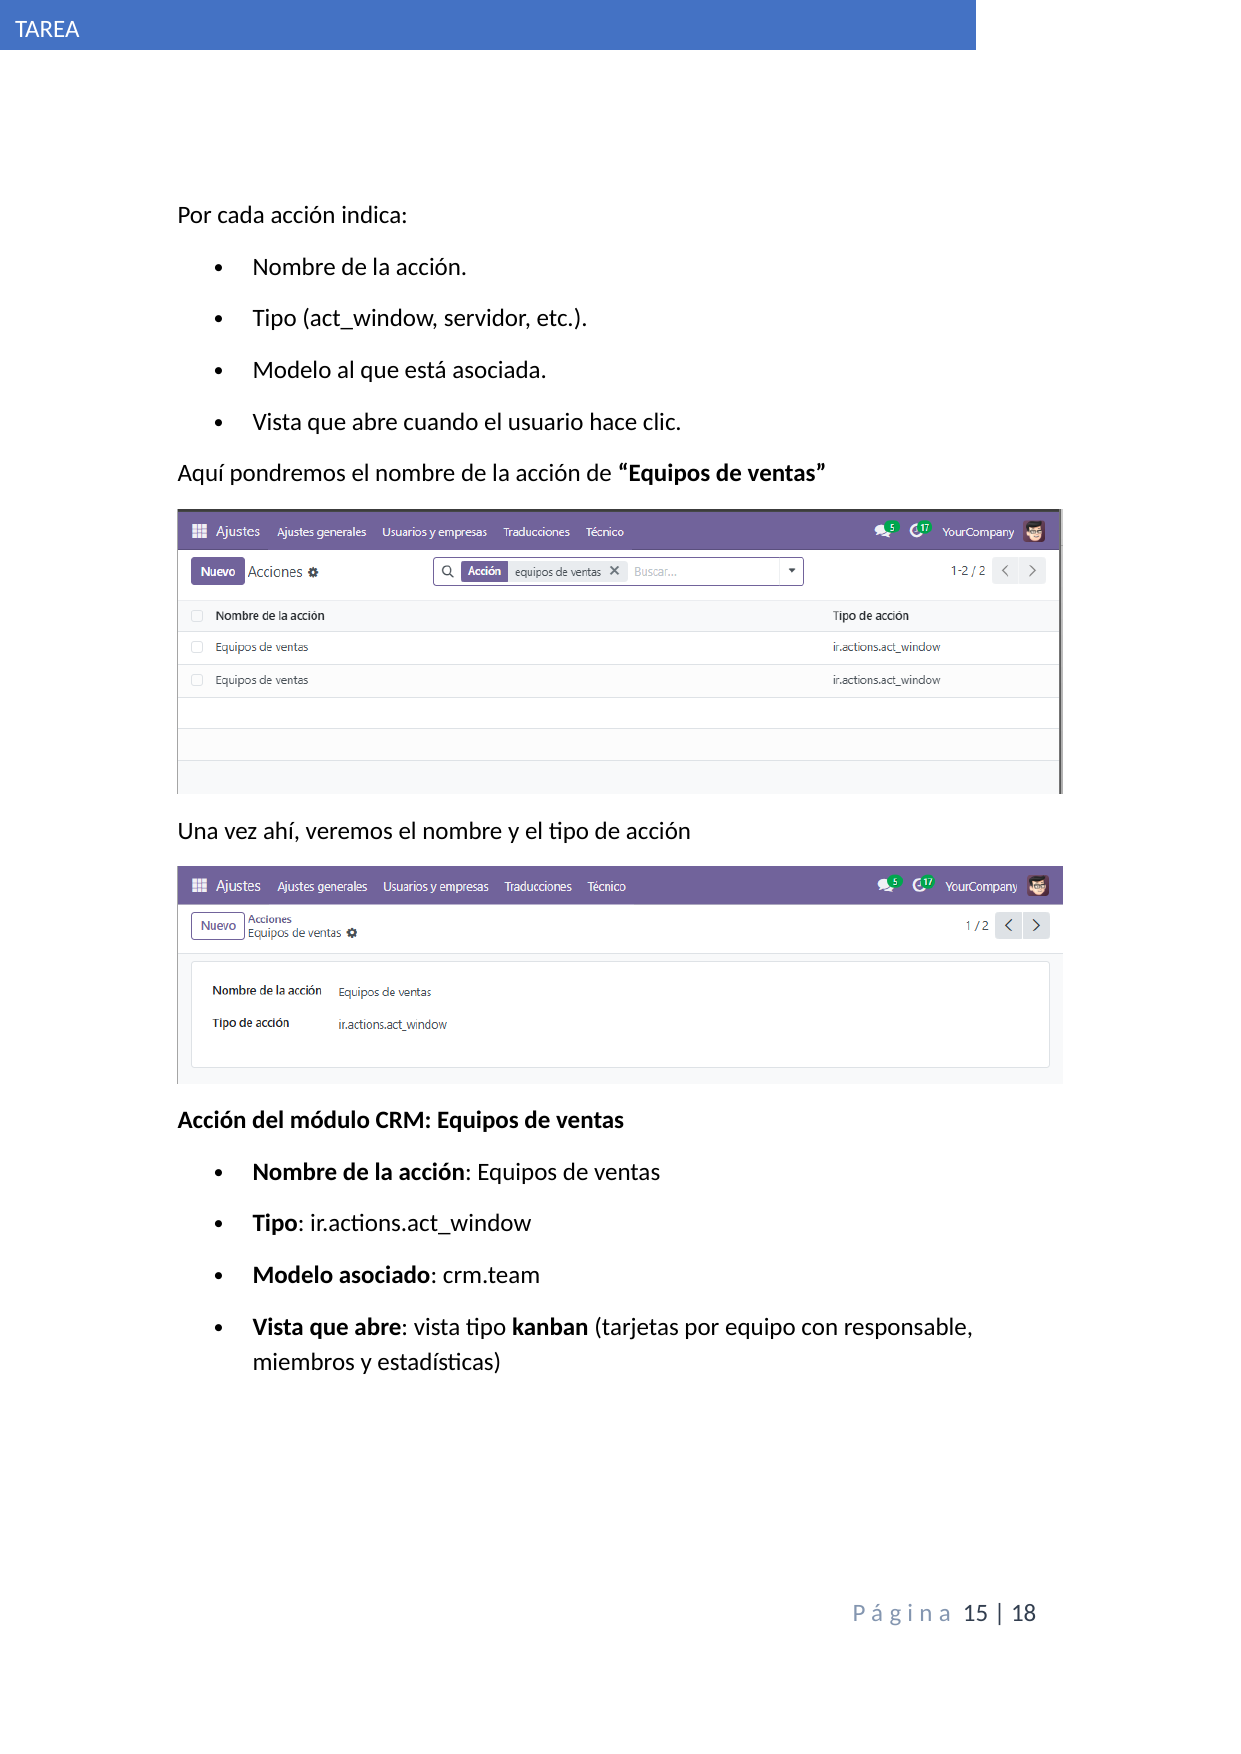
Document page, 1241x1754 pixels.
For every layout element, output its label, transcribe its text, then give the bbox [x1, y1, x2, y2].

list Modelo al que está asociada. [215, 354, 1063, 385]
list Nombre de la acción: Equipos de ventas [215, 1156, 1063, 1186]
text Una vez ahí, veremos el nombre y el tipo de acción [177, 815, 1063, 845]
list Vista que abre: vista tipo kanban (tarjetas por equipo con responsable, miembros y estadísticas) [215, 1311, 1063, 1376]
list Nombre de la acción. [215, 251, 1063, 281]
text Aquí pondremos el nombre de la acción de “Equipos de ventas” [177, 458, 1063, 488]
list Modelo asociado: crm.team [215, 1259, 1063, 1290]
list Tipo (act_window, servidor, etc.). [215, 303, 1063, 333]
list Vista que abre cuando el usuario hace clic. [215, 406, 1063, 436]
text Acción del módulo CRM: Equipos de ventas [177, 1104, 1063, 1135]
text Por cada acción indica: [177, 199, 1063, 230]
list Tipo: ir.actions.act_window [215, 1208, 1063, 1238]
